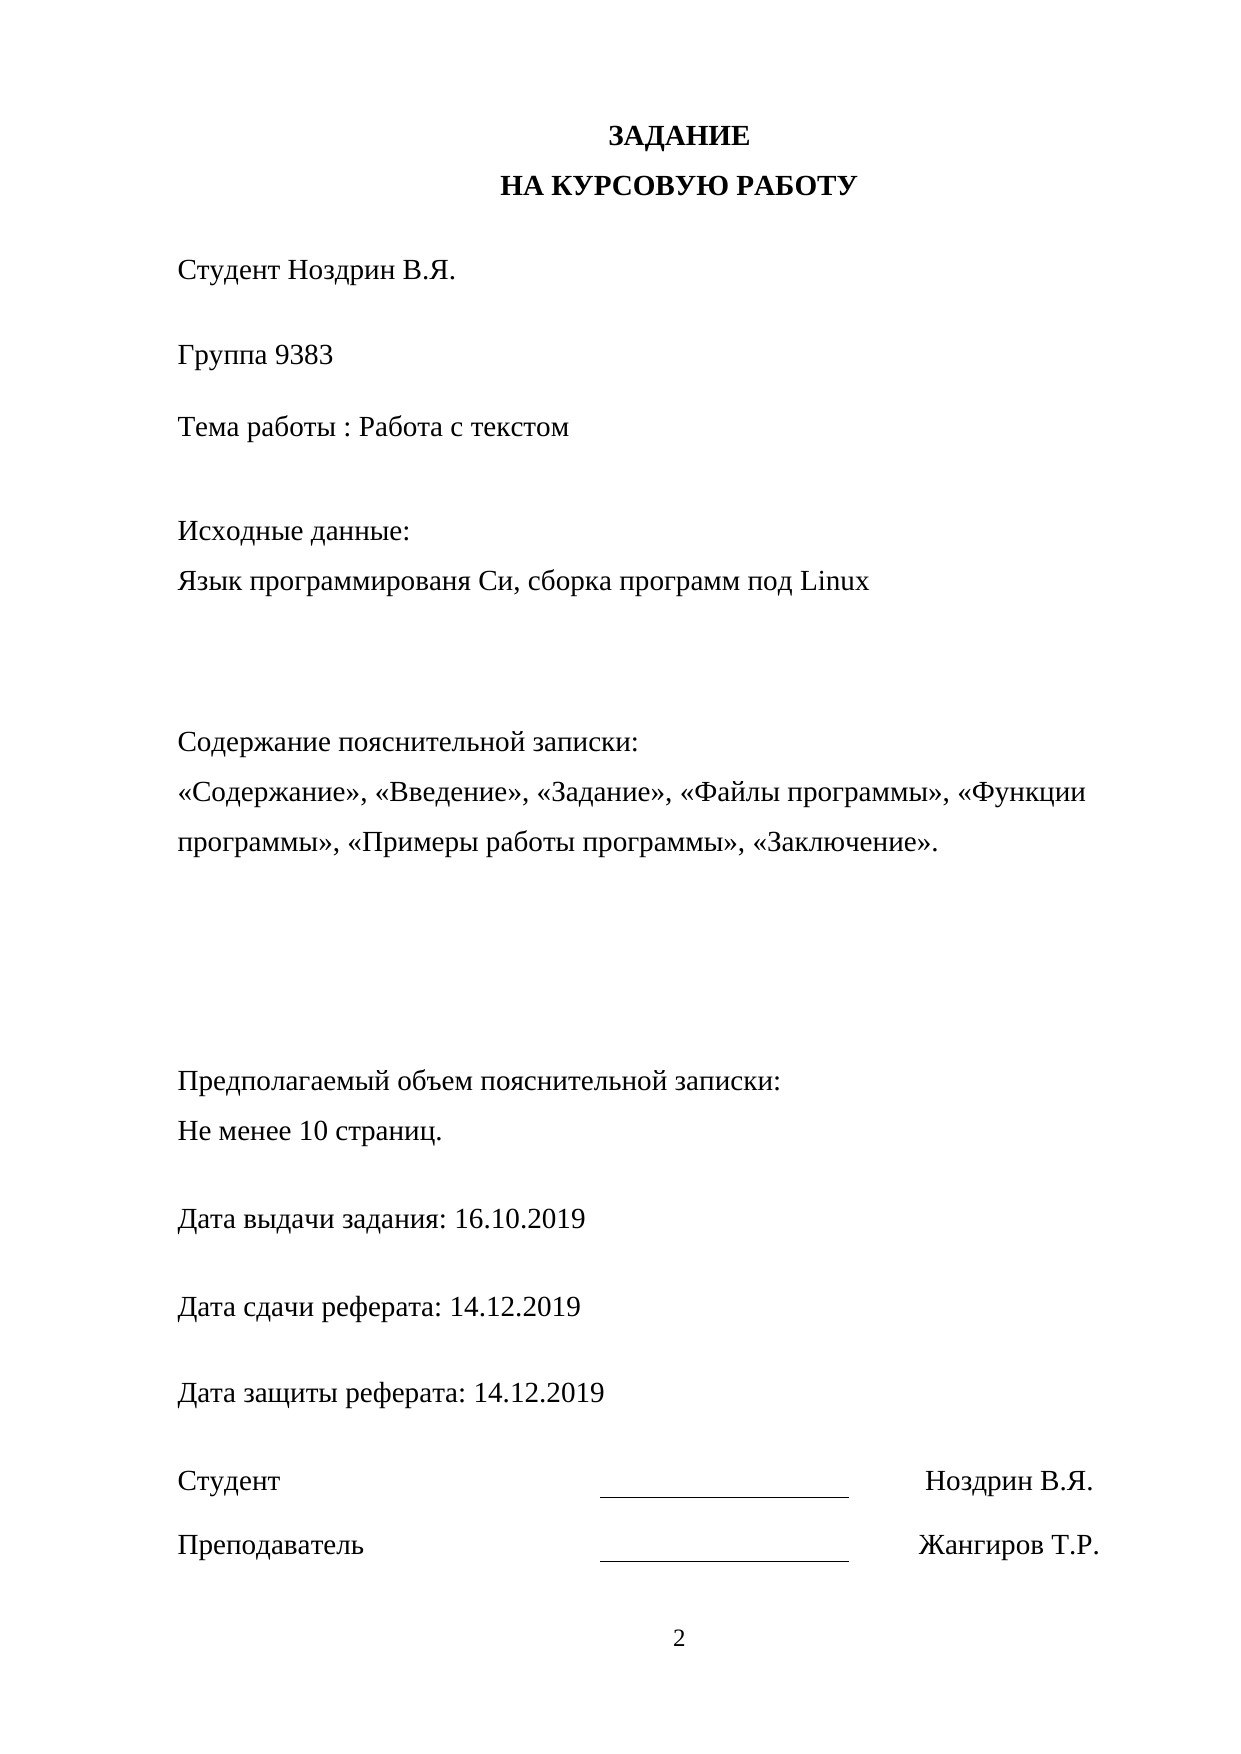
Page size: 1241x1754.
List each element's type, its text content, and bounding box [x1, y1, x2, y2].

table_cell Студент [166, 1433, 600, 1497]
table_cell Тема работы : Работа с текстом [166, 409, 1170, 513]
table_cell Дата защиты реферата: 14.12.2019 [166, 1376, 1170, 1433]
table_cell Ноздрин В.Я. [849, 1433, 1170, 1497]
table_header Студент Ноздрин В.Я. [166, 252, 1170, 337]
table_cell [600, 1498, 849, 1561]
table_cell Группа 9383 [166, 338, 1170, 409]
table_cell Дата сдачи реферата: 14.12.2019 [166, 1289, 1170, 1376]
table_cell Преподаватель [166, 1497, 600, 1561]
text ЗАДАНИЕ [177, 118, 1181, 152]
table_cell [600, 1433, 849, 1497]
text на курсовую работу [177, 168, 1181, 202]
table_cell Дата выдачи задания: 16.10.2019 [166, 1202, 1170, 1289]
table_cell Предполагаемый объем пояснительной записки: Не менее 10 страниц. [166, 1063, 1170, 1202]
table_cell Жангиров Т.Р. [849, 1497, 1170, 1561]
table_cell Содержание пояснительной записки: «Содержание», «Введение», «Задание», «Файлы программы», «Функции программы», «Примеры работы программы», «Заключение». [166, 724, 1170, 1063]
table_cell Исходные данные: Язык программированя Си, сборка программ под Linux [166, 513, 1170, 724]
